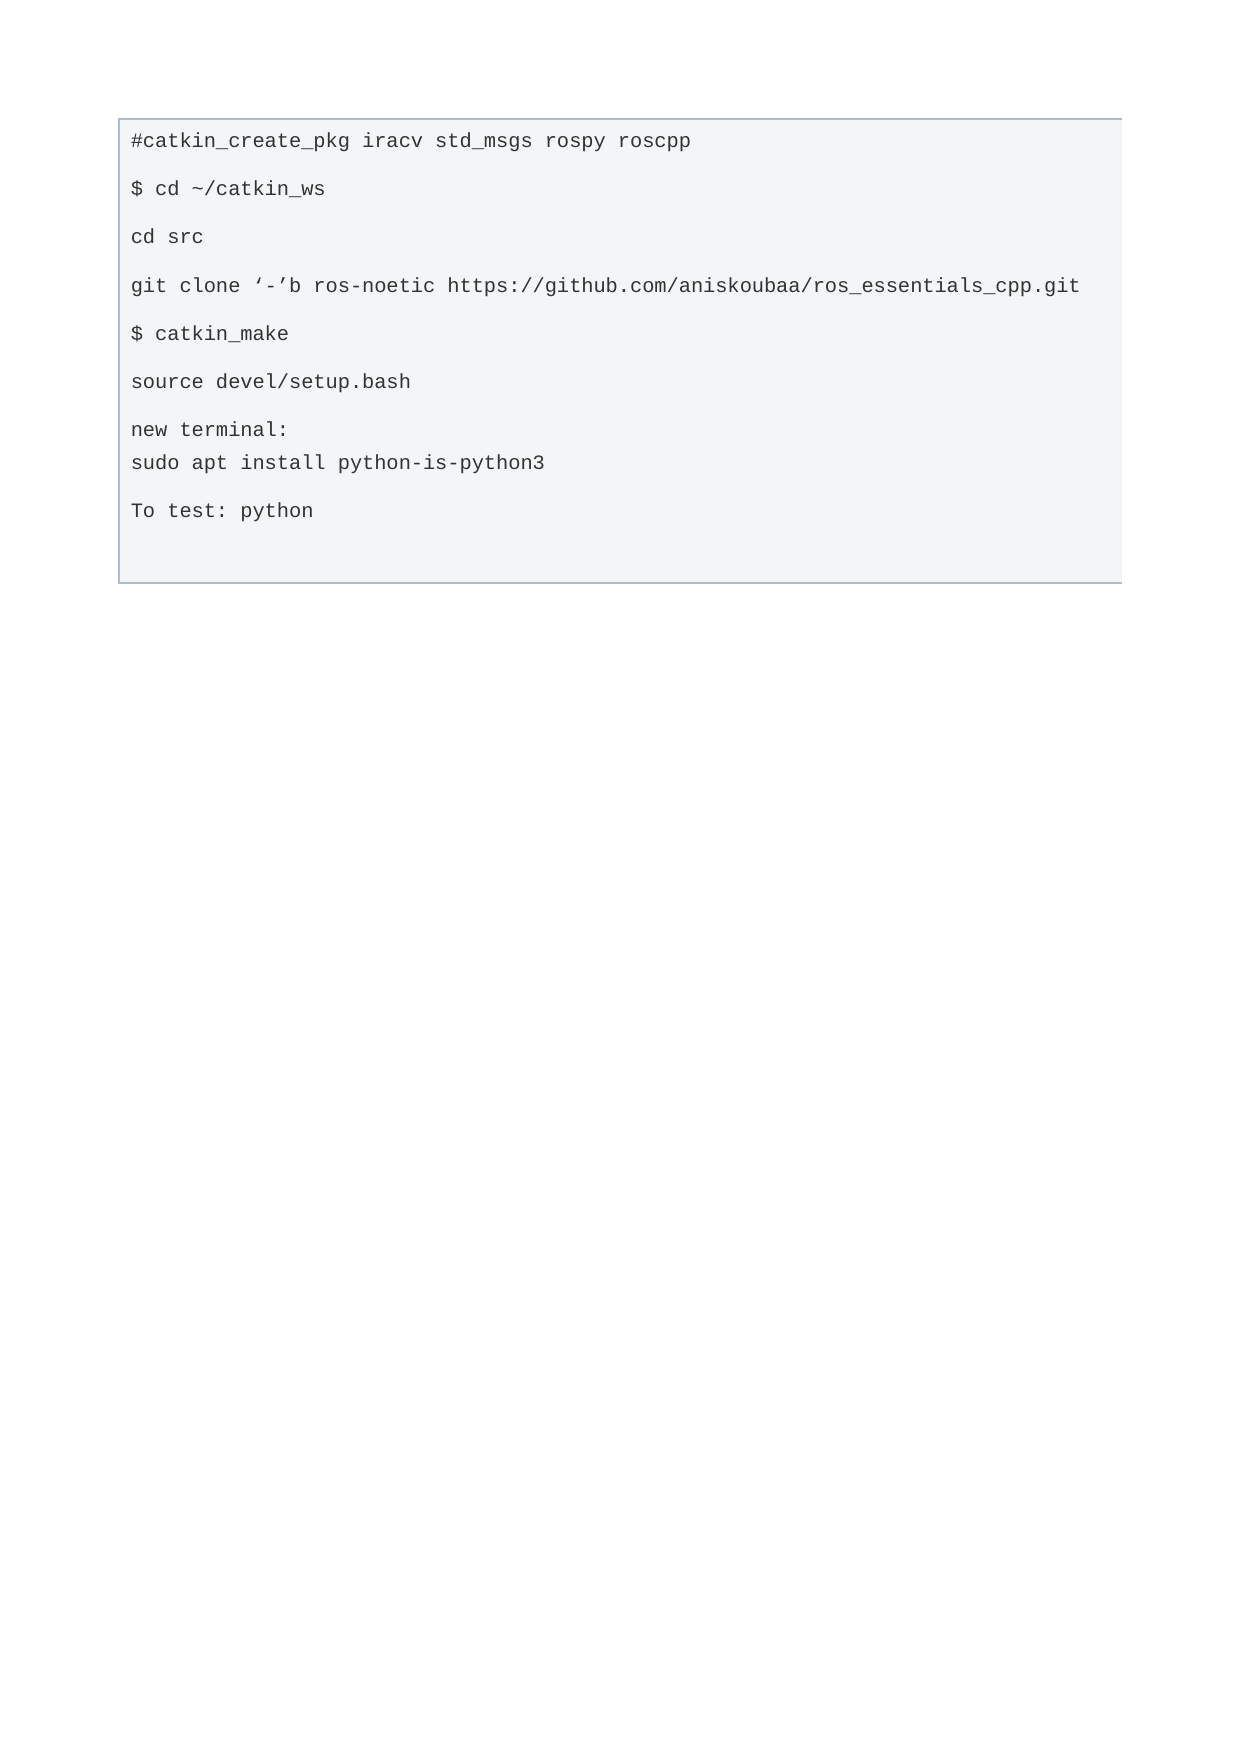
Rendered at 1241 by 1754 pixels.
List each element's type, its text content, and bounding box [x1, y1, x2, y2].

text $ cd ~/catkin_ws [120, 166, 1122, 202]
text To test: python [120, 488, 1122, 524]
text git clone ‘-’b ros-noetic https://github.com/aniskoubaa/ros_essentials_cpp.git [120, 263, 1122, 298]
text cd src [120, 214, 1122, 250]
text $ catkin_make [120, 311, 1122, 347]
text new terminal: sudo apt install python-is-python3 [120, 407, 1122, 476]
text source devel/setup.bash [120, 359, 1122, 395]
text #catkin_create_pkg iracv std_msgs rospy roscpp [120, 120, 1122, 154]
